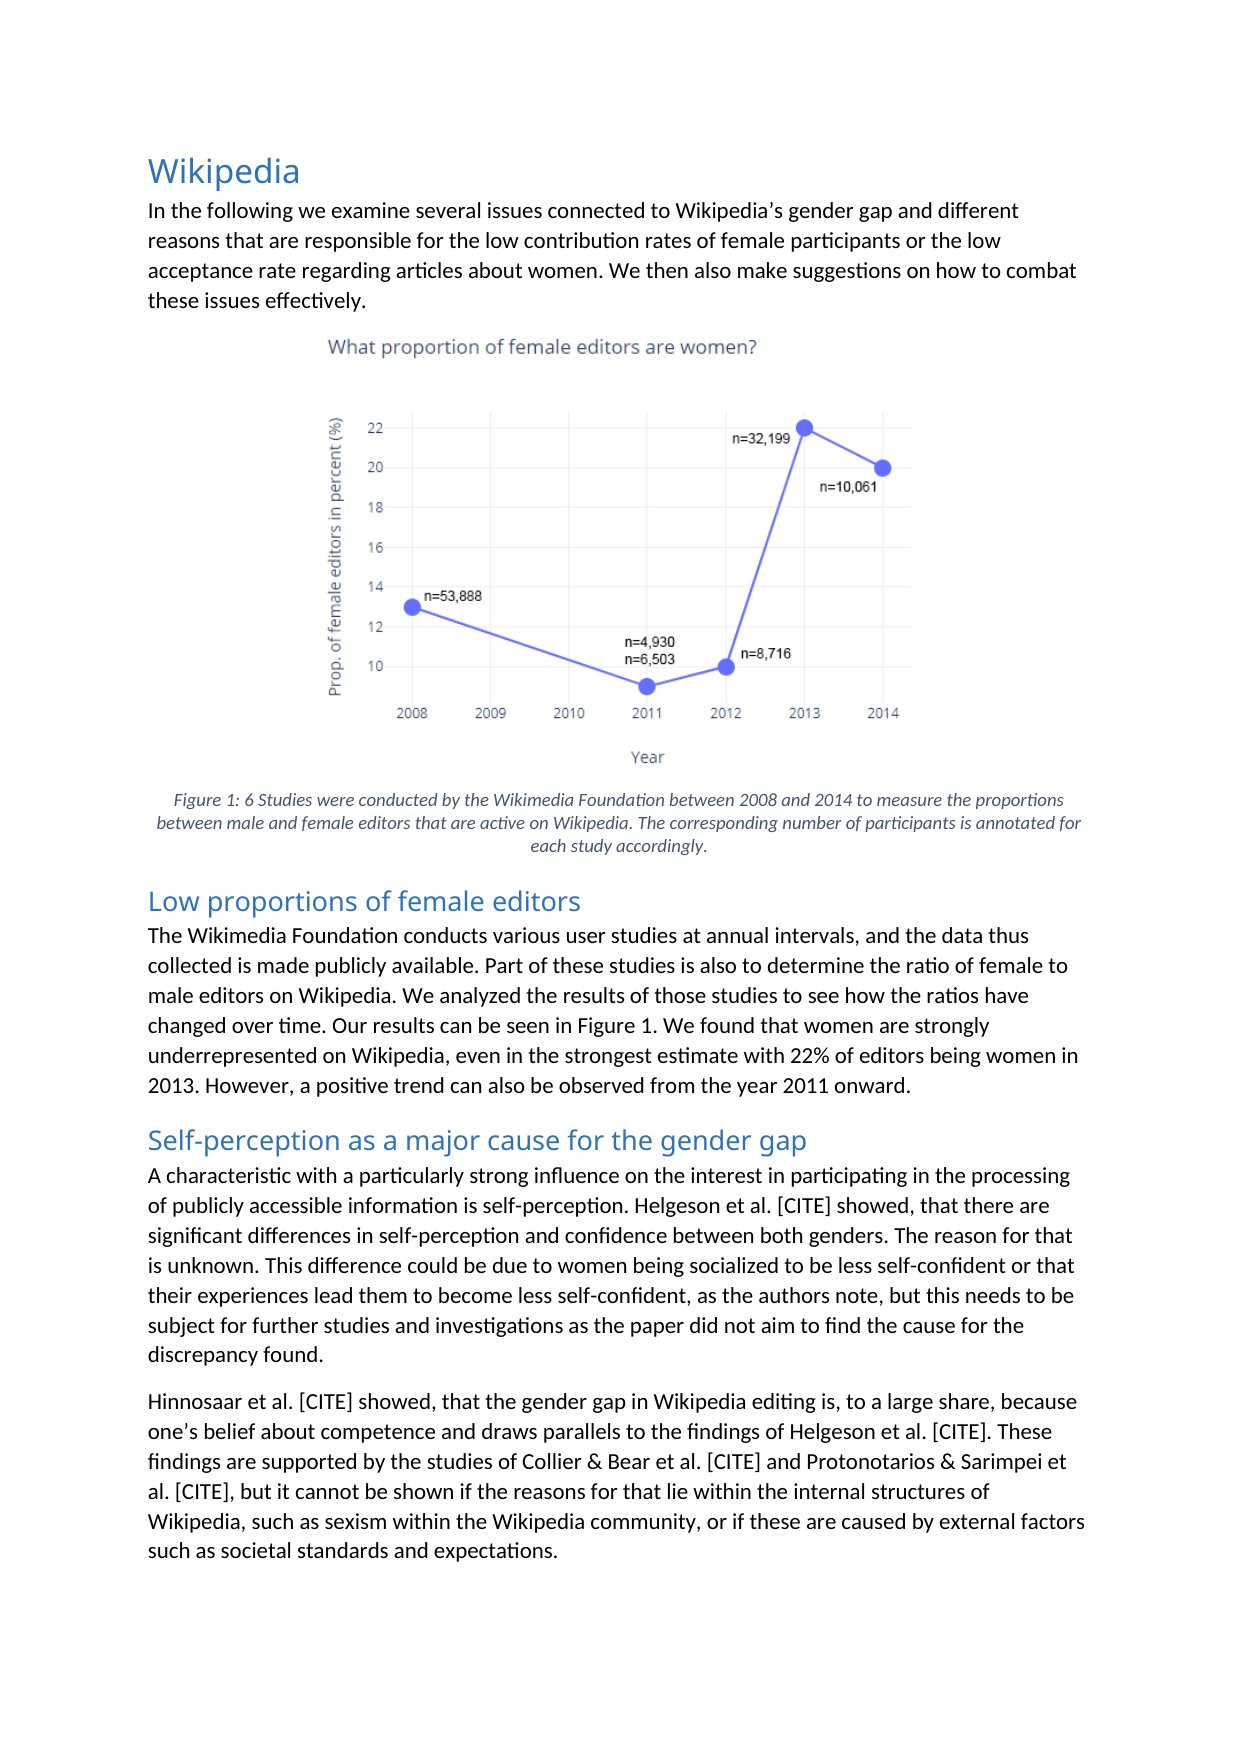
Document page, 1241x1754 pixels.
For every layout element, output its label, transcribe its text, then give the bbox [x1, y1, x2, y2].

text A characteristic with a particularly strong influence on the interest in participating in the processing of publicly accessible information is self-perception. Helgeson et al. [CITE] showed, that there are significant differences in self-perception and confidence between both genders. The reason for that is unknown. This difference could be due to women being socialized to be less self-confident or that their experiences lead them to become less self-confident, as the authors note, but this needs to be subject for further studies and investigations as the paper did not aim to find the cause for the discrepancy found. [148, 1161, 1093, 1369]
subtitle Low proportions of female editors [148, 882, 1093, 919]
text Figure 1: 6 Studies were conducted by the Wikimedia Foundation between 2008 and 2014 to measure the proportions between male and female editors that are active on Wikipedia. The corresponding number of participants is annotated for each study accordingly. [148, 788, 1093, 857]
text In the following we examine several issues connected to Wikipedia’s gender gap and different reasons that are responsible for the low contribution rates of female participants or the low acceptance rate regarding articles about women. We then also make suggestions on how to combat these issues effectively. [148, 196, 1093, 314]
subtitle Self-perception as a major cause for the gender gap [148, 1122, 1093, 1159]
text The Wikimedia Foundation conducts various user studies at annual intervals, and the data thus collected is made publicly available. Part of these studies is also to determine the ratio of female to male editors on Wikipedia. We analyzed the results of those studies to see how the ratios have changed over time. Our results can be seen in Figure 1. We found that women are strongly underrepresented on Wikipedia, even in the strongest estimate with 22% of editors being women in 2013. However, a positive trend can also be observed from the year 2011 onward. [148, 922, 1093, 1099]
text Hinnosaar et al. [CITE] showed, that the gender gap in Wikipedia editing is, to a large share, because one’s belief about competence and draws parallels to the findings of Helgeson et al. [CITE]. These findings are supported by the studies of Collier & Bear et al. [CITE] and Protonotarios & Sarimpei et al. [CITE], but it cannot be shown if the reasons for that lie within the internal structures of Wikipedia, such as sexism within the Wikipedia community, or if these are caused by external factors such as societal standards and expectations. [148, 1387, 1093, 1565]
subtitle Wikipedia [148, 148, 1093, 193]
